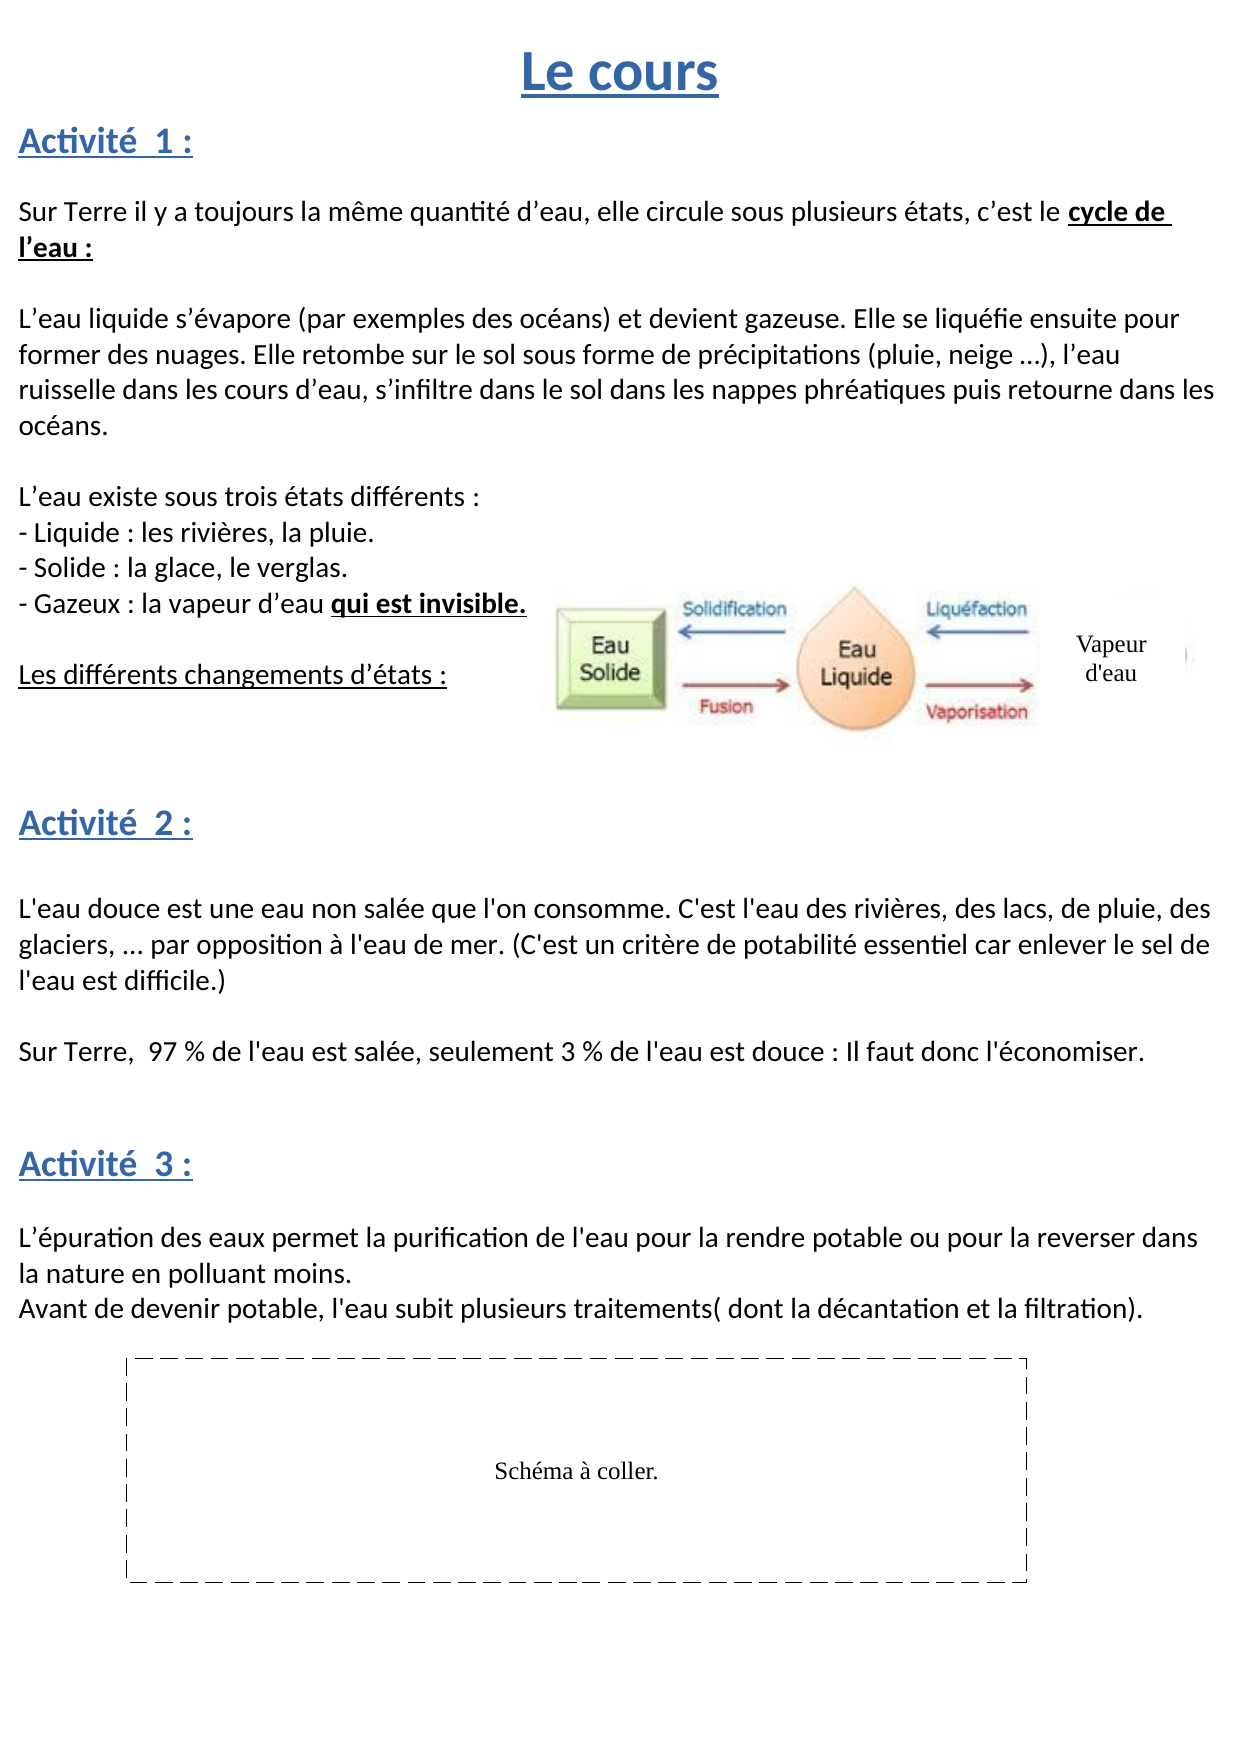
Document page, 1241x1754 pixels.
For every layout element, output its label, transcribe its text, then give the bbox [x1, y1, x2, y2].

text [1201, 656, 1221, 692]
text Activité 1 : [18, 117, 1221, 163]
title Le cours [18, 33, 1221, 104]
text - Liquide : les rivières, la pluie. [18, 514, 1221, 549]
text Activité 2 : [18, 799, 1221, 845]
text L’eau existe sous trois états différents : [18, 478, 1221, 514]
text Les différents changements d’états : [18, 656, 530, 692]
text - Gazeux : la vapeur d’eau qui est invisible. [18, 585, 530, 621]
text L'eau douce est une eau non salée que l'on consomme. C'est l'eau des rivières, des lacs, de pluie, des glaciers, ... par opposition à l'eau de mer. (C'est un critère de potabilité essentiel car enlever le sel de l'eau est difficile.) [18, 891, 1221, 997]
picture [530, 581, 1201, 752]
text L’épuration des eaux permet la purification de l'eau pour la rendre potable ou pour la reverser dans la nature en polluant moins. [18, 1219, 1221, 1291]
text Sur Terre il y a toujours la même quantité d’eau, elle circule sous plusieurs états, c’est le cycle de l’eau : [18, 193, 1221, 264]
text Sur Terre, 97 % de l'eau est salée, seulement 3 % de l'eau est douce : Il faut donc l'économiser. [18, 1033, 1221, 1069]
text - Solide : la glace, le verglas. [18, 549, 1221, 585]
text Avant de devenir potable, l'eau subit plusieurs traitements( dont la décantation et la filtration). [18, 1291, 1221, 1326]
text Activité 3 : [18, 1140, 1221, 1186]
text L’eau liquide s’évapore (par exemples des océans) et devient gazeuse. Elle se liquéfie ensuite pour former des nuages. Elle retombe sur le sol sous forme de précipitations (pluie, neige …), l’eau ruisselle dans les cours d’eau, s’infiltre dans le sol dans les nappes phréatiques puis retourne dans les océans. [18, 300, 1221, 443]
